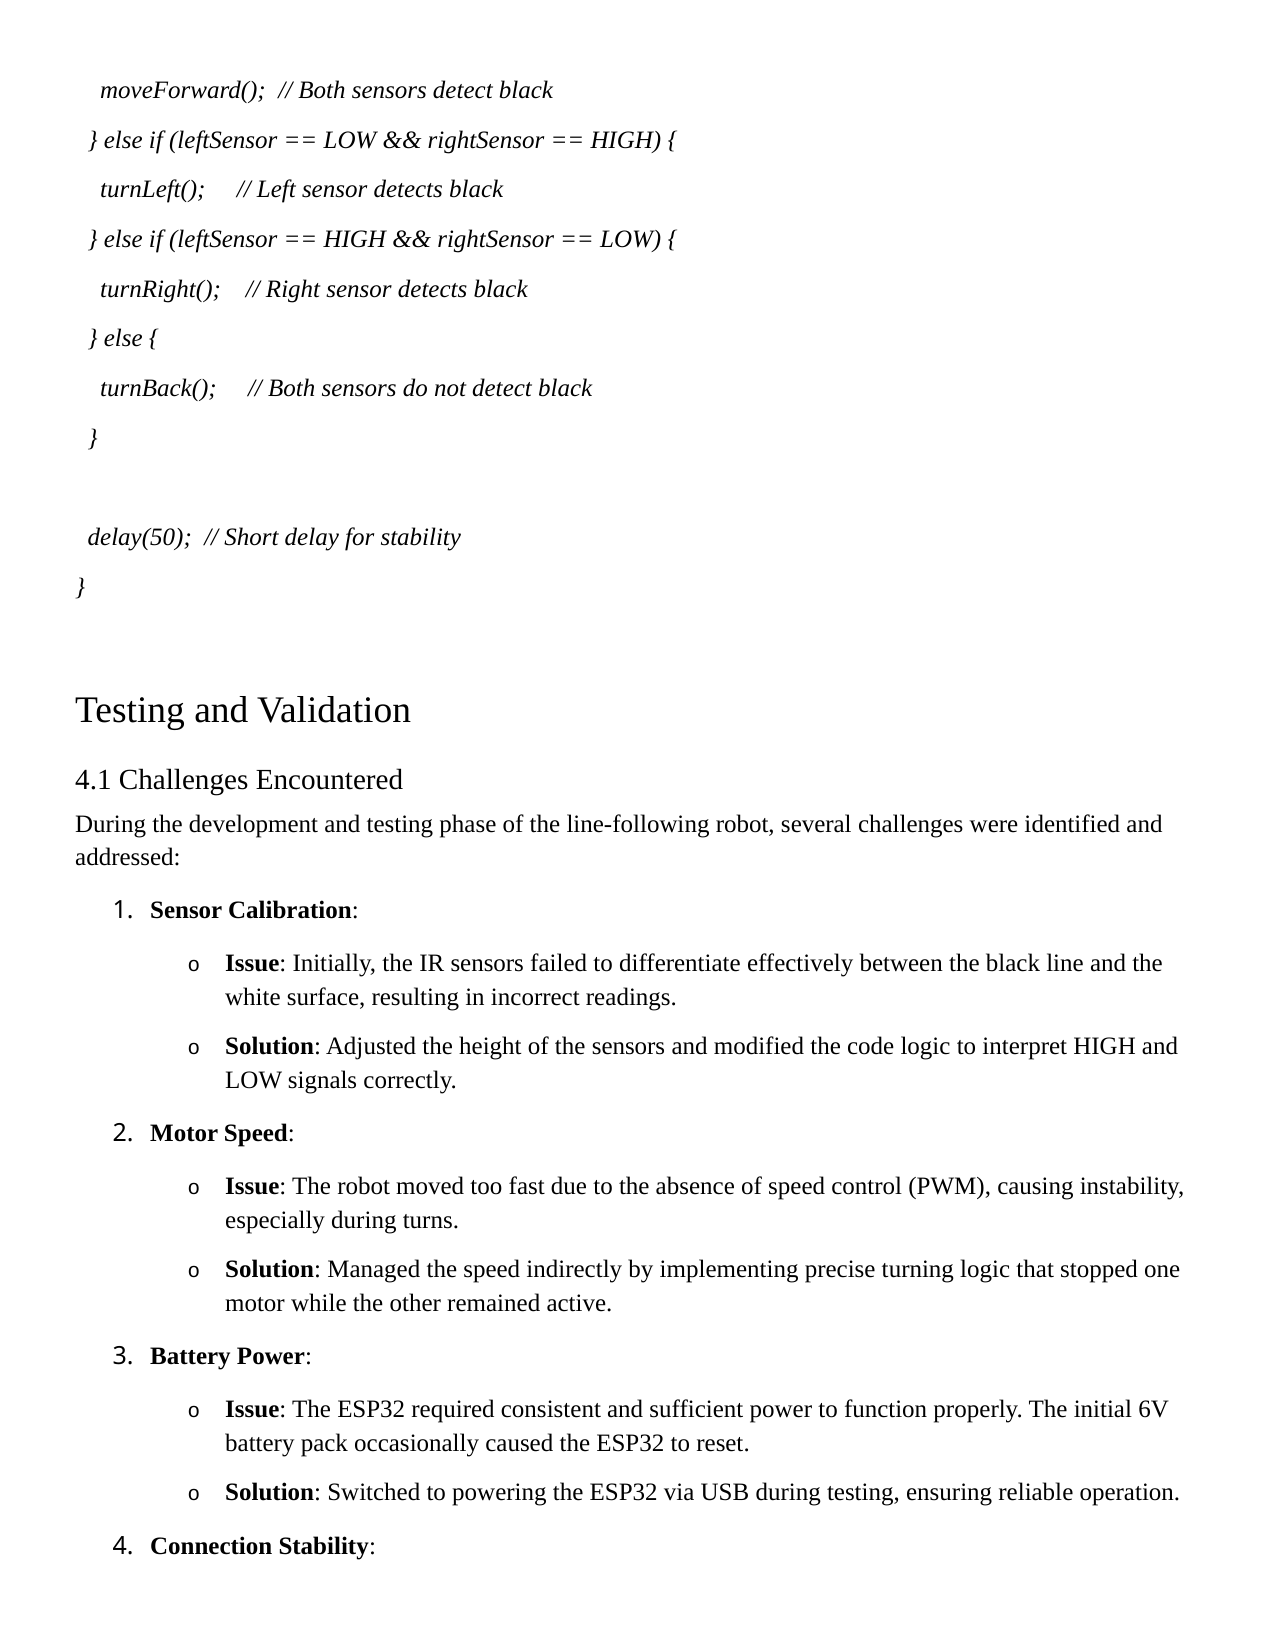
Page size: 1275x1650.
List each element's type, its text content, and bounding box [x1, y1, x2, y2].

list Battery Power: [112, 1338, 1200, 1372]
list Solution: Switched to powering the ESP32 via USB during testing, ensuring reliable operation. [187, 1477, 1200, 1507]
subtitle 4.1 Challenges Encountered [75, 762, 1200, 796]
text } [75, 423, 1200, 452]
text } else if (leftSensor == HIGH && rightSensor == LOW) { [75, 224, 1200, 253]
text turnLeft(); // Left sensor detects black [75, 174, 1200, 203]
list Motor Speed: [112, 1115, 1200, 1149]
list Sensor Calibration: [112, 892, 1200, 926]
text delay(50); // Short delay for stability [75, 522, 1200, 551]
list Solution: Adjusted the height of the sensors and modified the code logic to interpret HIGH and LOW signals correctly. [187, 1031, 1200, 1094]
text turnBack(); // Both sensors do not detect black [75, 373, 1200, 402]
text turnRight(); // Right sensor detects black [75, 274, 1200, 302]
list Issue: The robot moved too fast due to the absence of speed control (PWM), causing instability, especially during turns. [187, 1171, 1200, 1233]
list Solution: Managed the speed indirectly by implementing precise turning logic that stopped one motor while the other remained active. [187, 1254, 1200, 1317]
text } else if (leftSensor == LOW && rightSensor == HIGH) { [75, 125, 1200, 153]
text moveForward(); // Both sensors detect black [75, 75, 1200, 104]
text } else { [75, 323, 1200, 352]
list Issue: Initially, the IR sensors failed to differentiate effectively between the black line and the white surface, resulting in incorrect readings. [187, 948, 1200, 1011]
text } [75, 572, 1200, 601]
list Connection Stability: [112, 1528, 1200, 1562]
text During the development and testing phase of the line-following robot, several challenges were identified and addressed: [75, 809, 1200, 871]
subtitle Testing and Validation [75, 688, 1200, 731]
list Issue: The ESP32 required consistent and sufficient power to function properly. The initial 6V battery pack occasionally caused the ESP32 to reset. [187, 1394, 1200, 1456]
